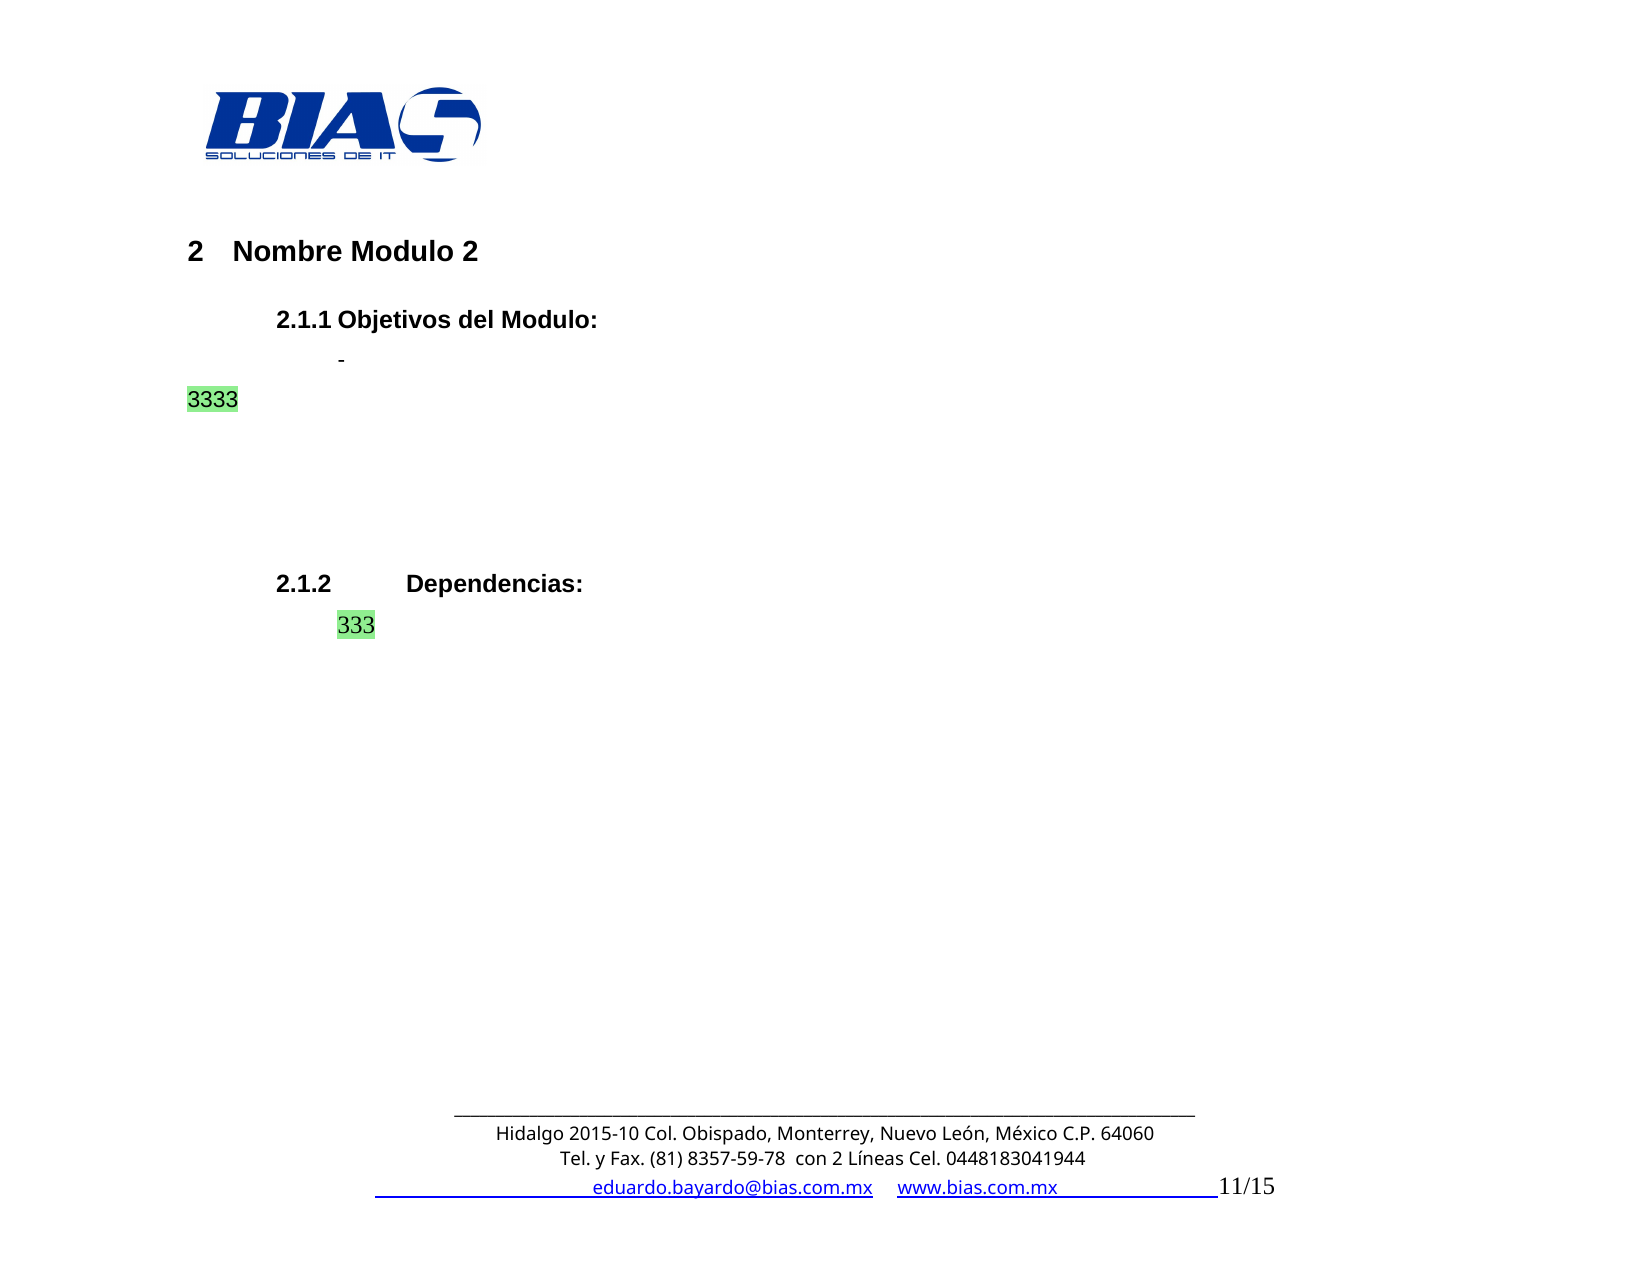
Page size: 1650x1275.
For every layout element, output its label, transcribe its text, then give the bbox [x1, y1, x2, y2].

text - [337, 346, 1463, 373]
subtitle Objetivos del Modulo: [262, 305, 1463, 334]
text 333 [337, 610, 1463, 639]
subtitle Dependencias: [256, 569, 1463, 597]
picture [203, 84, 487, 166]
text 3333 [187, 386, 1463, 412]
